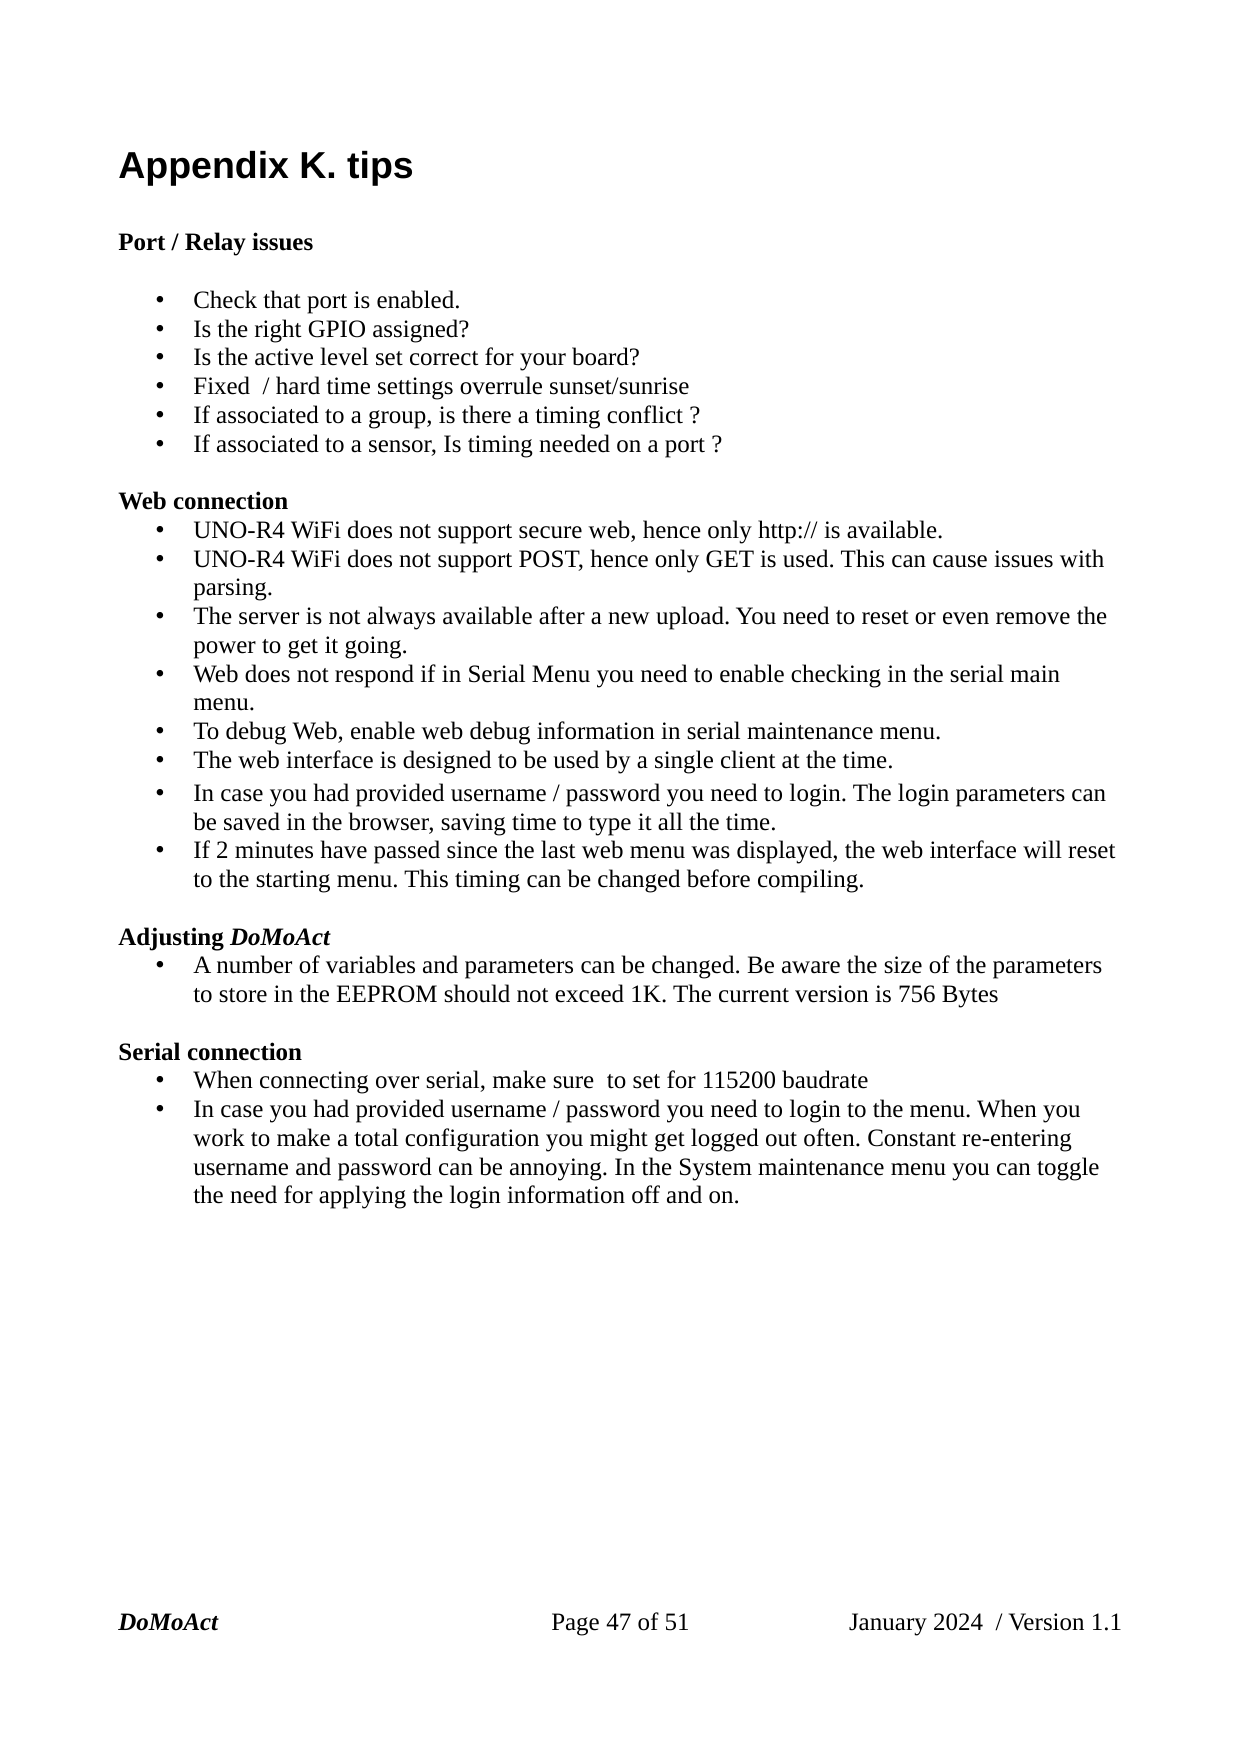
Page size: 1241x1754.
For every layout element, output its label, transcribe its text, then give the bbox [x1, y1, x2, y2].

list UNO-R4 WiFi does not support POST, hence only GET is used. This can cause issues with parsing. [156, 544, 1122, 601]
list In case you had provided username / password you need to login. The login parameters can be saved in the browser, saving time to type it all the time. [156, 778, 1122, 836]
list UNO-R4 WiFi does not support secure web, hence only http:// is available. [156, 515, 1122, 544]
list Fixed / hard time settings overrule sunset/sunrise [156, 371, 1122, 400]
list A number of variables and parameters can be changed. Be aware the size of the parameters to store in the EEPROM should not exceed 1K. The current version is 756 Bytes [156, 951, 1122, 1008]
list Web does not respond if in Serial Menu you need to enable checking in the serial main menu. [156, 659, 1122, 716]
list To debug Web, enable web debug information in serial maintenance menu. [156, 716, 1122, 745]
list Check that port is enabled. [156, 285, 1122, 314]
text Port / Relay issues [118, 227, 1122, 256]
list Is the right GPIO assigned? [156, 314, 1122, 342]
list If associated to a group, is there a timing conflict ? [156, 400, 1122, 429]
text Adjusting DoMoAct [118, 922, 1122, 951]
subtitle Appendix K. tips [118, 143, 1122, 186]
text Web connection [118, 486, 1122, 515]
list When connecting over serial, make sure to set for 115200 baudrate [156, 1066, 1122, 1094]
text Serial connection [118, 1037, 1122, 1066]
list The server is not always available after a new upload. You need to reset or even remove the power to get it going. [156, 601, 1122, 659]
list In case you had provided username / password you need to login to the menu. When you work to make a total configuration you might get logged out often. Constant re-entering username and password can be annoying. In the System maintenance menu you can toggle the need for applying the login information off and on. [156, 1094, 1122, 1209]
list The web interface is designed to be used by a single client at the time. [156, 745, 1122, 774]
list If associated to a sensor, Is timing needed on a port ? [156, 429, 1122, 457]
list Is the active level set correct for your board? [156, 342, 1122, 371]
list If 2 minutes have passed since the last web menu was displayed, the web interface will reset to the starting menu. This timing can be changed before compiling. [156, 836, 1122, 893]
